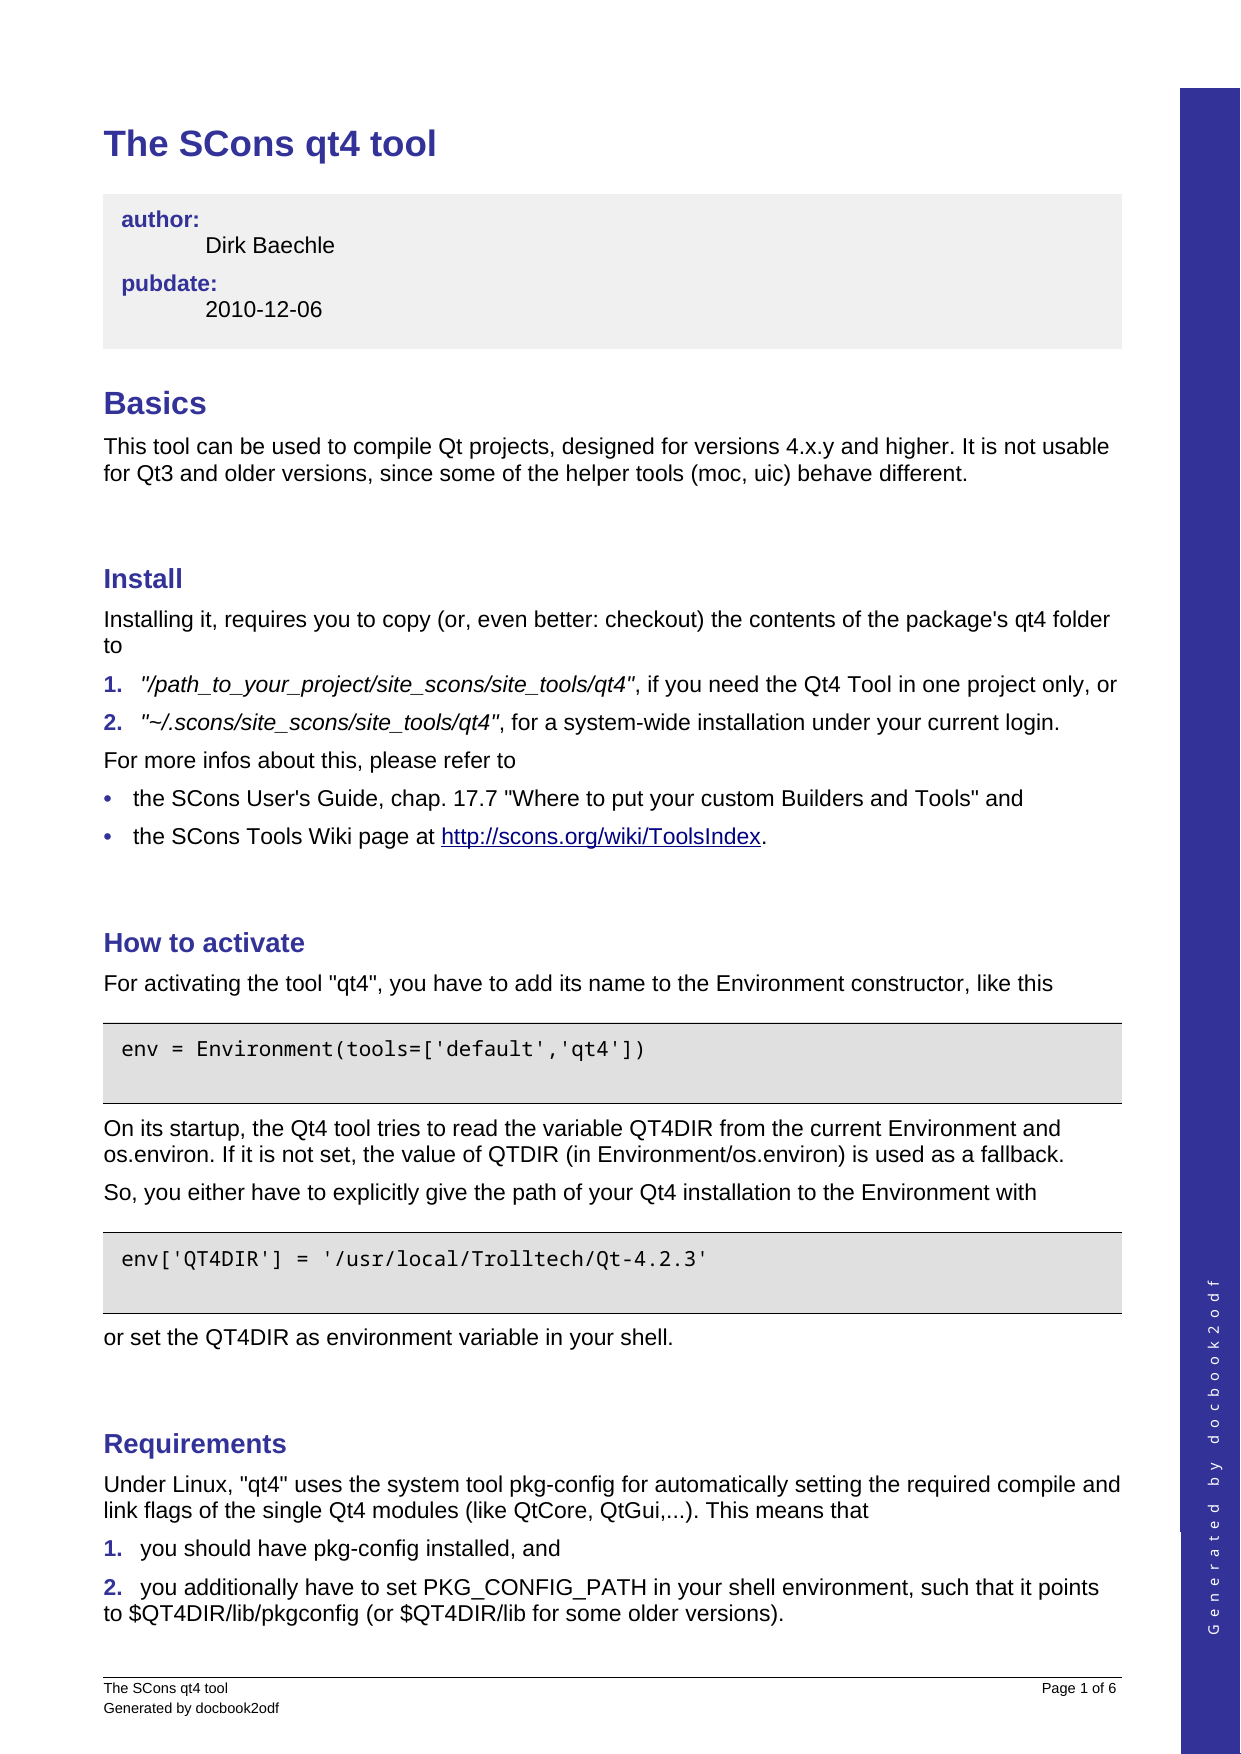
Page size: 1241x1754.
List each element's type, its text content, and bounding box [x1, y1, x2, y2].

text On its startup, the Qt4 tool tries to read the variable QT4DIR from the current Environment and os.environ. If it is not set, the value of QTDIR (in Environment/os.environ) is used as a fallback. [103, 1115, 1122, 1167]
title The SCons qt4 tool [103, 87, 1122, 164]
subtitle Basics [103, 384, 1122, 421]
text This tool can be used to compile Qt projects, designed for versions 4.x.y and higher. It is not usable for Qt3 and older versions, since some of the helper tools (moc, uic) behave different. [103, 433, 1122, 486]
text For more infos about this, please refer to [103, 747, 1122, 773]
text For activating the tool "qt4", you have to add its name to the Environment constructor, like this [103, 970, 1122, 996]
text env['QT4DIR'] = '/usr/local/Trolltech/Qt-4.2.3' [103, 1233, 1122, 1260]
table_cell [103, 232, 205, 258]
table_cell [103, 323, 1122, 349]
text Installing it, requires you to copy (or, even better: checkout) the contents of the package's qt4 folder to [103, 606, 1122, 659]
table_cell Dirk Baechle [205, 232, 1122, 258]
subtitle How to activate [103, 926, 1122, 958]
table_cell [103, 296, 205, 323]
table_cell 2010-12-06 [205, 296, 1122, 323]
subtitle Requirements [103, 1427, 1122, 1459]
text env = Environment(tools=['default','qt4']) [103, 1024, 1122, 1051]
list "/path_to_your_project/site_scons/site_tools/qt4", if you need the Qt4 Tool in one project only, or [103, 671, 1122, 697]
table_cell pubdate: [103, 258, 1122, 296]
list "~/.scons/site_scons/site_tools/qt4", for a system-wide installation under your current login. [103, 709, 1122, 735]
list the SCons User's Guide, chap. 17.7 "Where to put your custom Builders and Tools" and [103, 785, 1122, 811]
list the SCons Tools Wiki page at http://scons.org/wiki/ToolsIndex. [103, 823, 1122, 849]
text So, you either have to explicitly give the path of your Qt4 installation to the Environment with [103, 1179, 1122, 1206]
list you additionally have to set PKG_CONFIG_PATH in your shell environment, such that it points to $QT4DIR/lib/pkgconfig (or $QT4DIR/lib for some older versions). [103, 1573, 1122, 1626]
text or set the QT4DIR as environment variable in your shell. [103, 1324, 1122, 1351]
table_header author: [103, 194, 1122, 232]
subtitle Install [103, 563, 1122, 594]
list you should have pkg-config installed, and [103, 1535, 1122, 1562]
text Under Linux, "qt4" uses the system tool pkg-config for automatically setting the required compile and link flags of the single Qt4 modules (like QtCore, QtGui,...). This means that [103, 1471, 1122, 1524]
